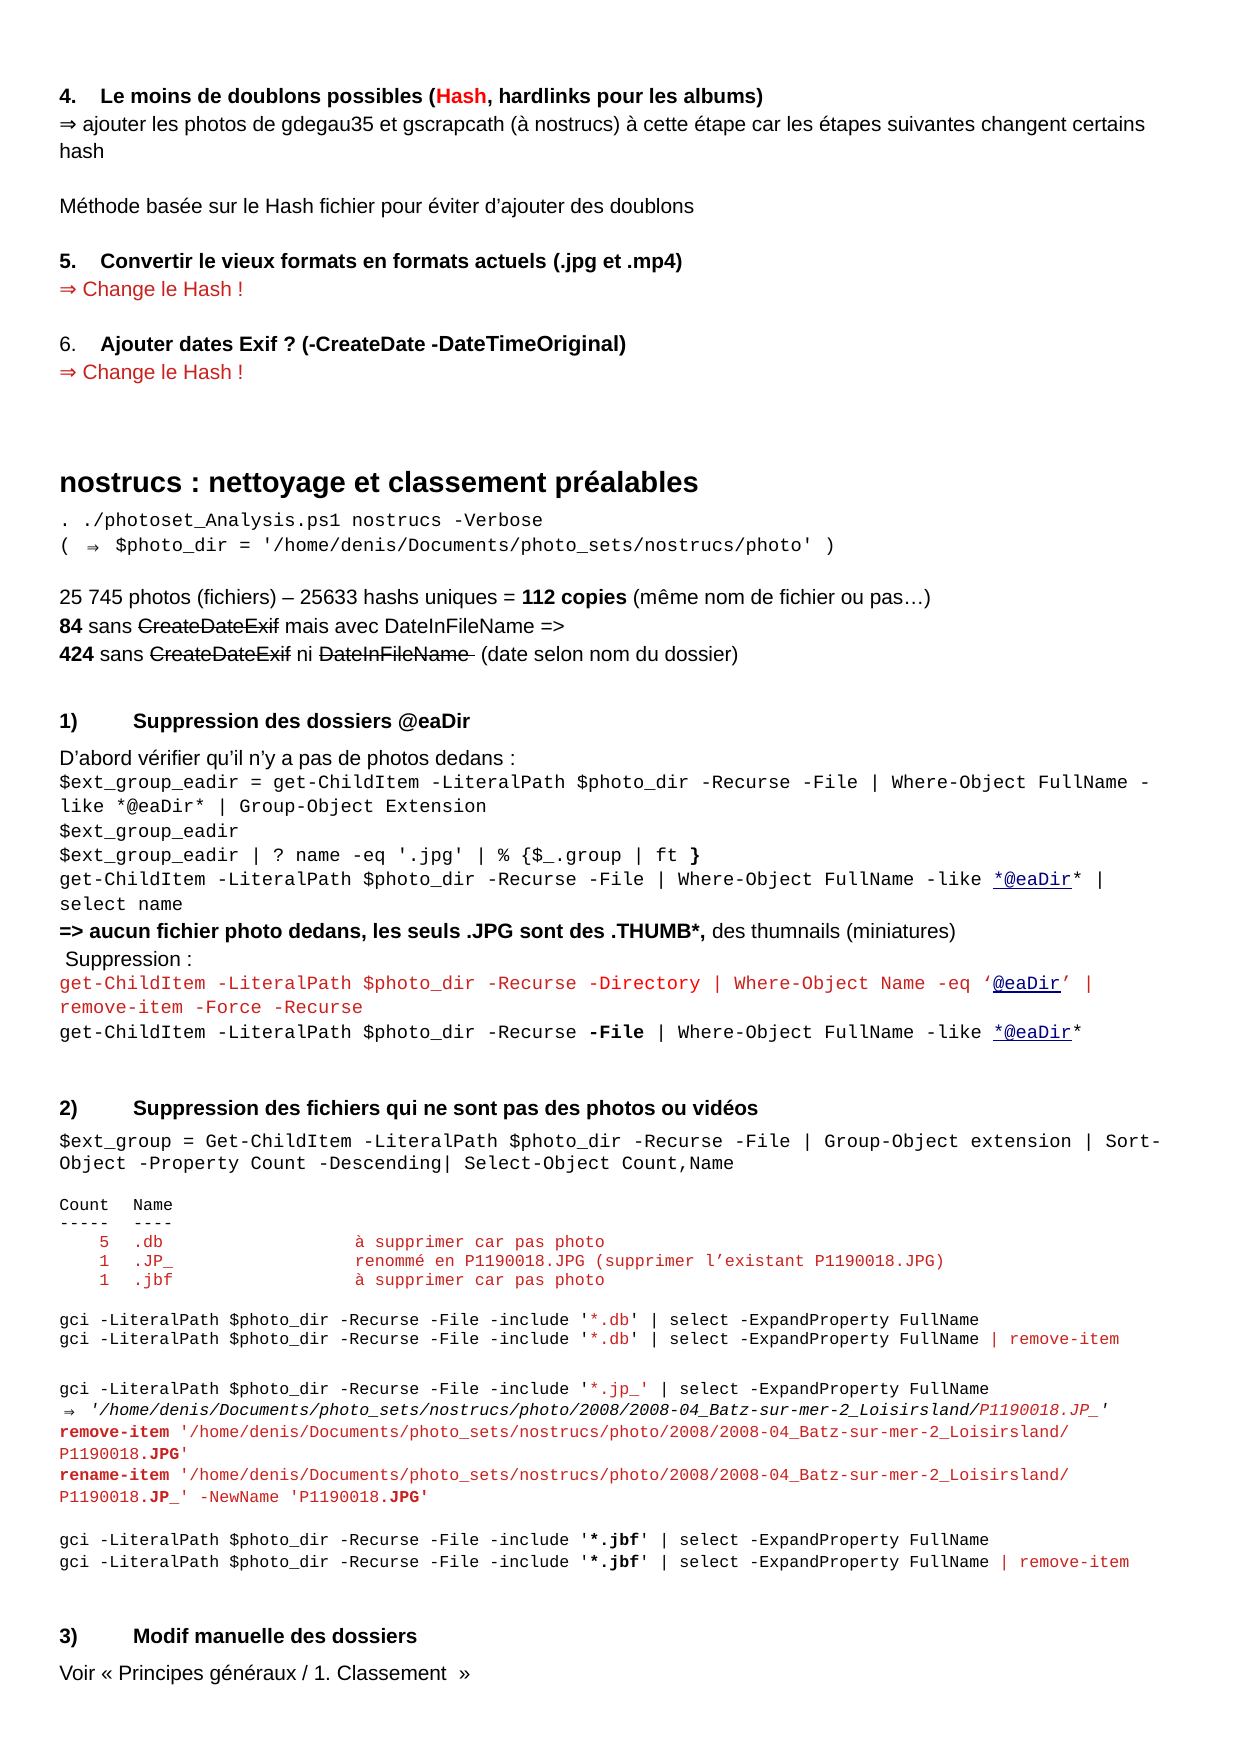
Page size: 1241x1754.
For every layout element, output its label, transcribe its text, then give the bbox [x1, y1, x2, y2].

text Voir « Principes généraux / 1. Classement » [59, 1661, 1181, 1685]
text gci -LiteralPath $photo_dir -Recurse -File -include '*.jbf' | select -ExpandProperty FullName [59, 1510, 1181, 1551]
text 1 .JP_ renommé en P1190018.JPG (supprimer l’existant P1190018.JPG) [59, 1253, 1181, 1271]
text ( ⇒ $photo_dir = '/home/denis/Documents/photo_sets/nostrucs/photo' ) [59, 535, 1181, 557]
text 25 745 photos (fichiers) – 25633 hashs uniques = 112 copies (même nom de fichier ou pas…) [59, 584, 1181, 610]
text Count Name [59, 1175, 1181, 1215]
text 1 .jbf à supprimer car pas photo [59, 1271, 1181, 1290]
list D’abord vérifier qu’il n’y a pas de photos dedans : $ext_group_eadir = get-ChildItem -LiteralPath $photo_dir -Recurse -File | Where-Object FullName -like *@eaDir* | Group-Object Extension $ext_group_eadir $ext_group_eadir | ? name -eq '.jpg' | % {$_.group | ft } get-ChildItem -LiteralPath $photo_dir -Recurse -File | Where-Object FullName -like *@eaDir* | select name => aucun fichier photo dedans, les seuls .JPG sont des .THUMB*, des thumnails (miniatures) Suppression : get-ChildItem -LiteralPath $photo_dir -Recurse -Directory | Where-Object Name -eq ‘@eaDir’ | remove-item -Force -Recurse get-ChildItem -LiteralPath $photo_dir -Recurse -File | Where-Object FullName -like *@eaDir* [59, 746, 1181, 1071]
text ----- ---- [59, 1215, 1181, 1234]
list Convertir le vieux formats en formats actuels (.jpg et .mp4) ⇒ Change le Hash ! [59, 249, 1181, 300]
subtitle nostrucs : nettoyage et classement préalables [59, 465, 1181, 498]
text 5 .db à supprimer car pas photo [59, 1234, 1181, 1253]
list gci -LiteralPath $photo_dir -Recurse -File -include '*.jp_' | select -ExpandProperty FullName ⇒ '/home/denis/Documents/photo_sets/nostrucs/photo/2008/2008-04_Batz-sur-mer-2_Loisirsland/P1190018.JP_' [59, 1380, 1181, 1421]
text ⇒ ajouter les photos de gdegau35 et gscrapcath (à nostrucs) à cette étape car les étapes suivantes changent certains hash [59, 111, 1181, 163]
list gci -LiteralPath $photo_dir -Recurse -File -include '*.db' | select -ExpandProperty FullName | remove-item [59, 1330, 1181, 1377]
list gci -LiteralPath $photo_dir -Recurse -File -include '*.jbf' | select -ExpandProperty FullName | remove-item [59, 1554, 1181, 1600]
subtitle Suppression des dossiers @eaDir [59, 709, 1181, 733]
list remove-item '/home/denis/Documents/photo_sets/nostrucs/photo/2008/2008-04_Batz-sur-mer-2_Loisirsland/P1190018.JPG' rename-item '/home/denis/Documents/photo_sets/nostrucs/photo/2008/2008-04_Batz-sur-mer-2_Loisirsland/P1190018.JP_' -NewName 'P1190018.JPG' [59, 1424, 1181, 1507]
subtitle Modif manuelle des dossiers [59, 1624, 1181, 1648]
text 424 sans CreateDateExif ni DateInFileName (date selon nom du dossier) [59, 642, 1181, 666]
text $ext_group = Get-ChildItem -LiteralPath $photo_dir -Recurse -File | Group-Object extension | Sort-Object -Property Count -Descending| Select-Object Count,Name [59, 1132, 1181, 1175]
text . ./photoset_Analysis.ps1 nostrucs -Verbose [59, 511, 1181, 532]
text gci -LiteralPath $photo_dir -Recurse -File -include '*.db' | select -ExpandProperty FullName [59, 1312, 1181, 1330]
list Le moins de doublons possibles (Hash, hardlinks pour les albums) [59, 84, 1181, 108]
text Méthode basée sur le Hash fichier pour éviter d’ajouter des doublons [59, 194, 1181, 218]
text 84 sans CreateDateExif mais avec DateInFileName => [59, 614, 1181, 638]
list Ajouter dates Exif ? (-CreateDate -DateTimeOriginal) ⇒ Change le Hash ! [59, 331, 1181, 412]
subtitle Suppression des fichiers qui ne sont pas des photos ou vidéos [59, 1096, 1181, 1120]
